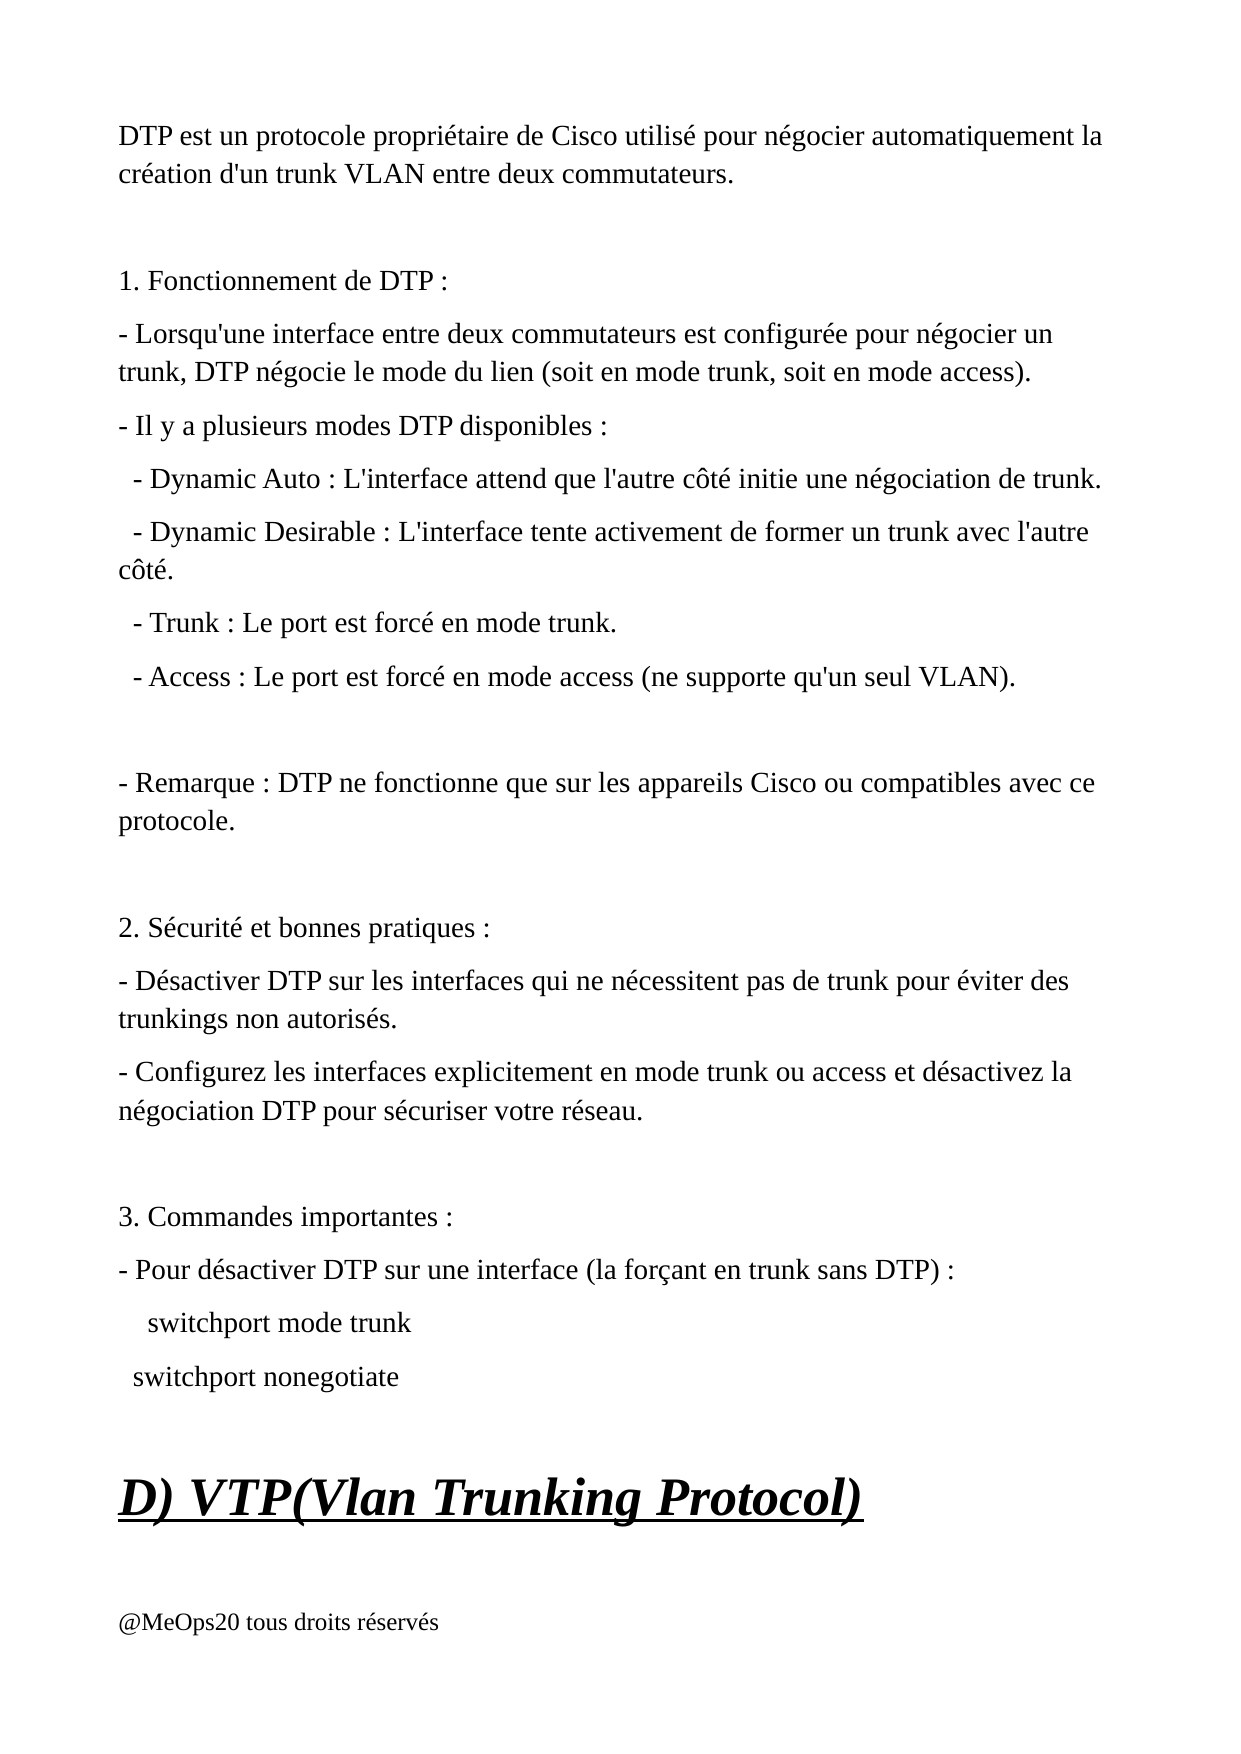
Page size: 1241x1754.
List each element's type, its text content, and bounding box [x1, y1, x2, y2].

text - Il y a plusieurs modes DTP disponibles : [118, 408, 1122, 441]
text - Access : Le port est forcé en mode access (ne supporte qu'un seul VLAN). [118, 659, 1122, 692]
text switchport mode trunk [118, 1306, 1122, 1339]
text - Trunk : Le port est forcé en mode trunk. [118, 606, 1122, 639]
text 3. Commandes importantes : [118, 1199, 1122, 1233]
text DTP est un protocole propriétaire de Cisco utilisé pour négocier automatiquement la création d'un trunk VLAN entre deux commutateurs. [118, 118, 1122, 190]
text - Pour désactiver DTP sur une interface (la forçant en trunk sans DTP) : [118, 1252, 1122, 1286]
text 2. Sécurité et bonnes pratiques : [118, 910, 1122, 943]
text - Dynamic Auto : L'interface attend que l'autre côté initie une négociation de trunk. [118, 461, 1122, 494]
text - Dynamic Desirable : L'interface tente activement de former un trunk avec l'autre côté. [118, 514, 1122, 586]
text 1. Fonctionnement de DTP : [118, 263, 1122, 296]
text - Désactiver DTP sur les interfaces qui ne nécessitent pas de trunk pour éviter des trunkings non autorisés. [118, 963, 1122, 1035]
text - Lorsqu'une interface entre deux commutateurs est configurée pour négocier un trunk, DTP négocie le mode du lien (soit en mode trunk, soit en mode access). [118, 316, 1122, 388]
text - Remarque : DTP ne fonctionne que sur les appareils Cisco ou compatibles avec ce protocole. [118, 765, 1122, 837]
text - Configurez les interfaces explicitement en mode trunk ou access et désactivez la négociation DTP pour sécuriser votre réseau. [118, 1054, 1122, 1127]
text D) VTP(Vlan Trunking Protocol) [118, 1465, 1122, 1527]
text switchport nonegotiate [118, 1359, 1122, 1392]
